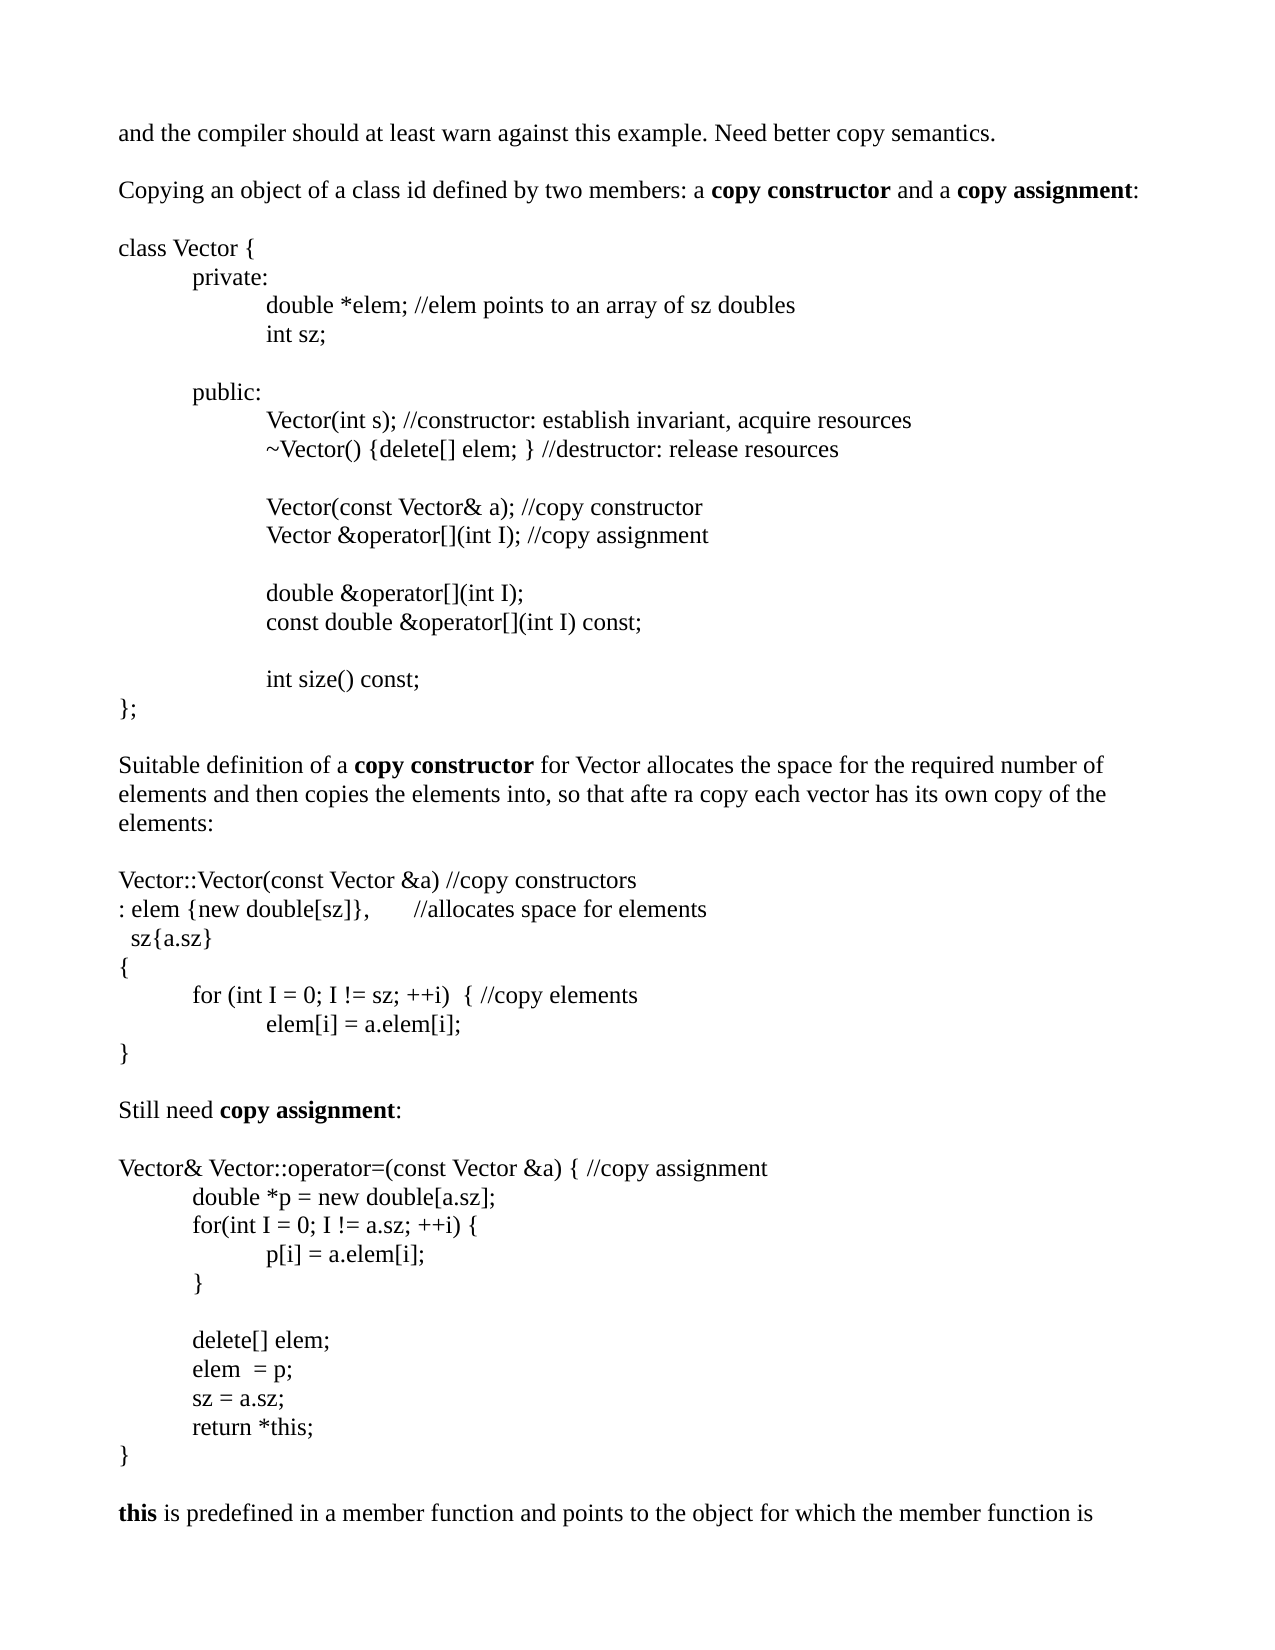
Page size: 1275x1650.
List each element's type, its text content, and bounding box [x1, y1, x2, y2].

text Vector::Vector(const Vector &a) //copy constructors [118, 866, 1157, 894]
text Vector(int s); //constructor: establish invariant, acquire resources [118, 406, 1157, 434]
text double &operator[](int I); [118, 578, 1157, 607]
text return *this; [118, 1412, 1157, 1441]
text Vector& Vector::operator=(const Vector &a) { //copy assignment [118, 1153, 1157, 1182]
text Copying an object of a class id defined by two members: a copy constructor and a copy assignment: [118, 176, 1157, 204]
text and the compiler should at least warn against this example. Need better copy semantics. [118, 118, 1157, 147]
text Vector &operator[](int I); //copy assignment [118, 521, 1157, 549]
text } [118, 1038, 1157, 1067]
text { [118, 952, 1157, 981]
text } [118, 1268, 1157, 1297]
text class Vector { [118, 233, 1157, 262]
text elem = p; [118, 1354, 1157, 1383]
text for (int I = 0; I != sz; ++i) { //copy elements [118, 981, 1157, 1009]
text private: [118, 262, 1157, 291]
text ~Vector() {delete[] elem; } //destructor: release resources [118, 434, 1157, 463]
text : elem {new double[sz]}, //allocates space for elements [118, 894, 1157, 923]
text sz = a.sz; [118, 1383, 1157, 1412]
text delete[] elem; [118, 1326, 1157, 1354]
text elem[i] = a.elem[i]; [118, 1009, 1157, 1038]
text p[i] = a.elem[i]; [118, 1239, 1157, 1268]
text const double &operator[](int I) const; [118, 607, 1157, 636]
text int size() const; [118, 664, 1157, 693]
text for(int I = 0; I != a.sz; ++i) { [118, 1211, 1157, 1239]
text double *elem; //elem points to an array of sz doubles [118, 291, 1157, 319]
text }; [118, 693, 1157, 722]
text this is predefined in a member function and points to the object for which the member function is [118, 1498, 1157, 1527]
text sz{a.sz} [118, 923, 1157, 952]
text int sz; [118, 319, 1157, 348]
text } [118, 1441, 1157, 1469]
text double *p = new double[a.sz]; [118, 1182, 1157, 1211]
text public: [118, 377, 1157, 406]
text Suitable definition of a copy constructor for Vector allocates the space for the required number of elements and then copies the elements into, so that afte ra copy each vector has its own copy of the elements: [118, 751, 1157, 837]
text Vector(const Vector& a); //copy constructor [118, 492, 1157, 521]
text Still need copy assignment: [118, 1096, 1157, 1124]
